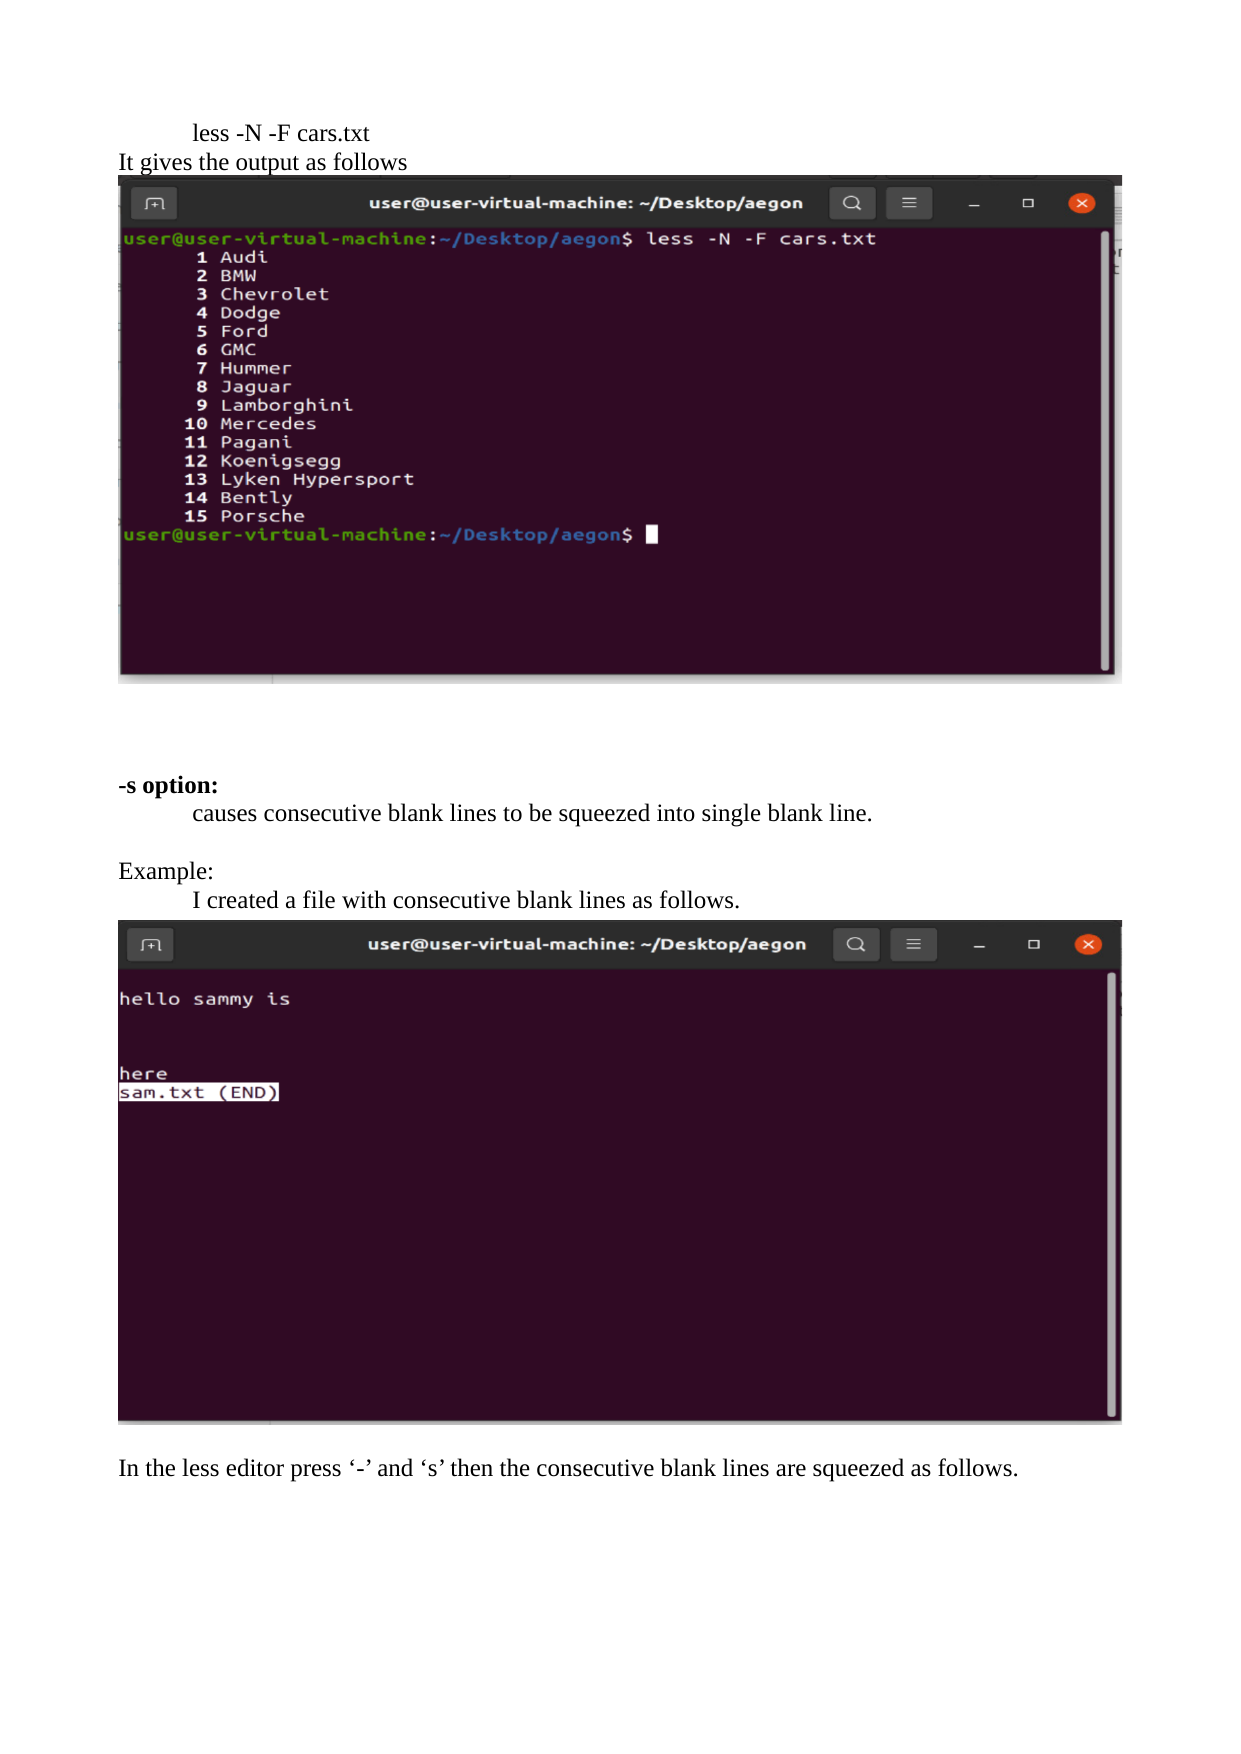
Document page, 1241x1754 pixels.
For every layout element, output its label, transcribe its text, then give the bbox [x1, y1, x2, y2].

text In the less editor press ‘-’ and ‘s’ then the consecutive blank lines are squeezed as follows. [118, 1453, 1122, 1482]
text -s option: [118, 770, 1122, 798]
picture [118, 920, 1123, 1425]
text It gives the output as follows [118, 147, 1122, 175]
text causes consecutive blank lines to be squeezed into single blank line. [118, 798, 1122, 827]
text less -N -F cars.txt [118, 118, 1122, 147]
text Example: [118, 856, 1122, 885]
text I created a file with consecutive blank lines as follows. [118, 885, 1122, 913]
picture [118, 175, 1123, 684]
